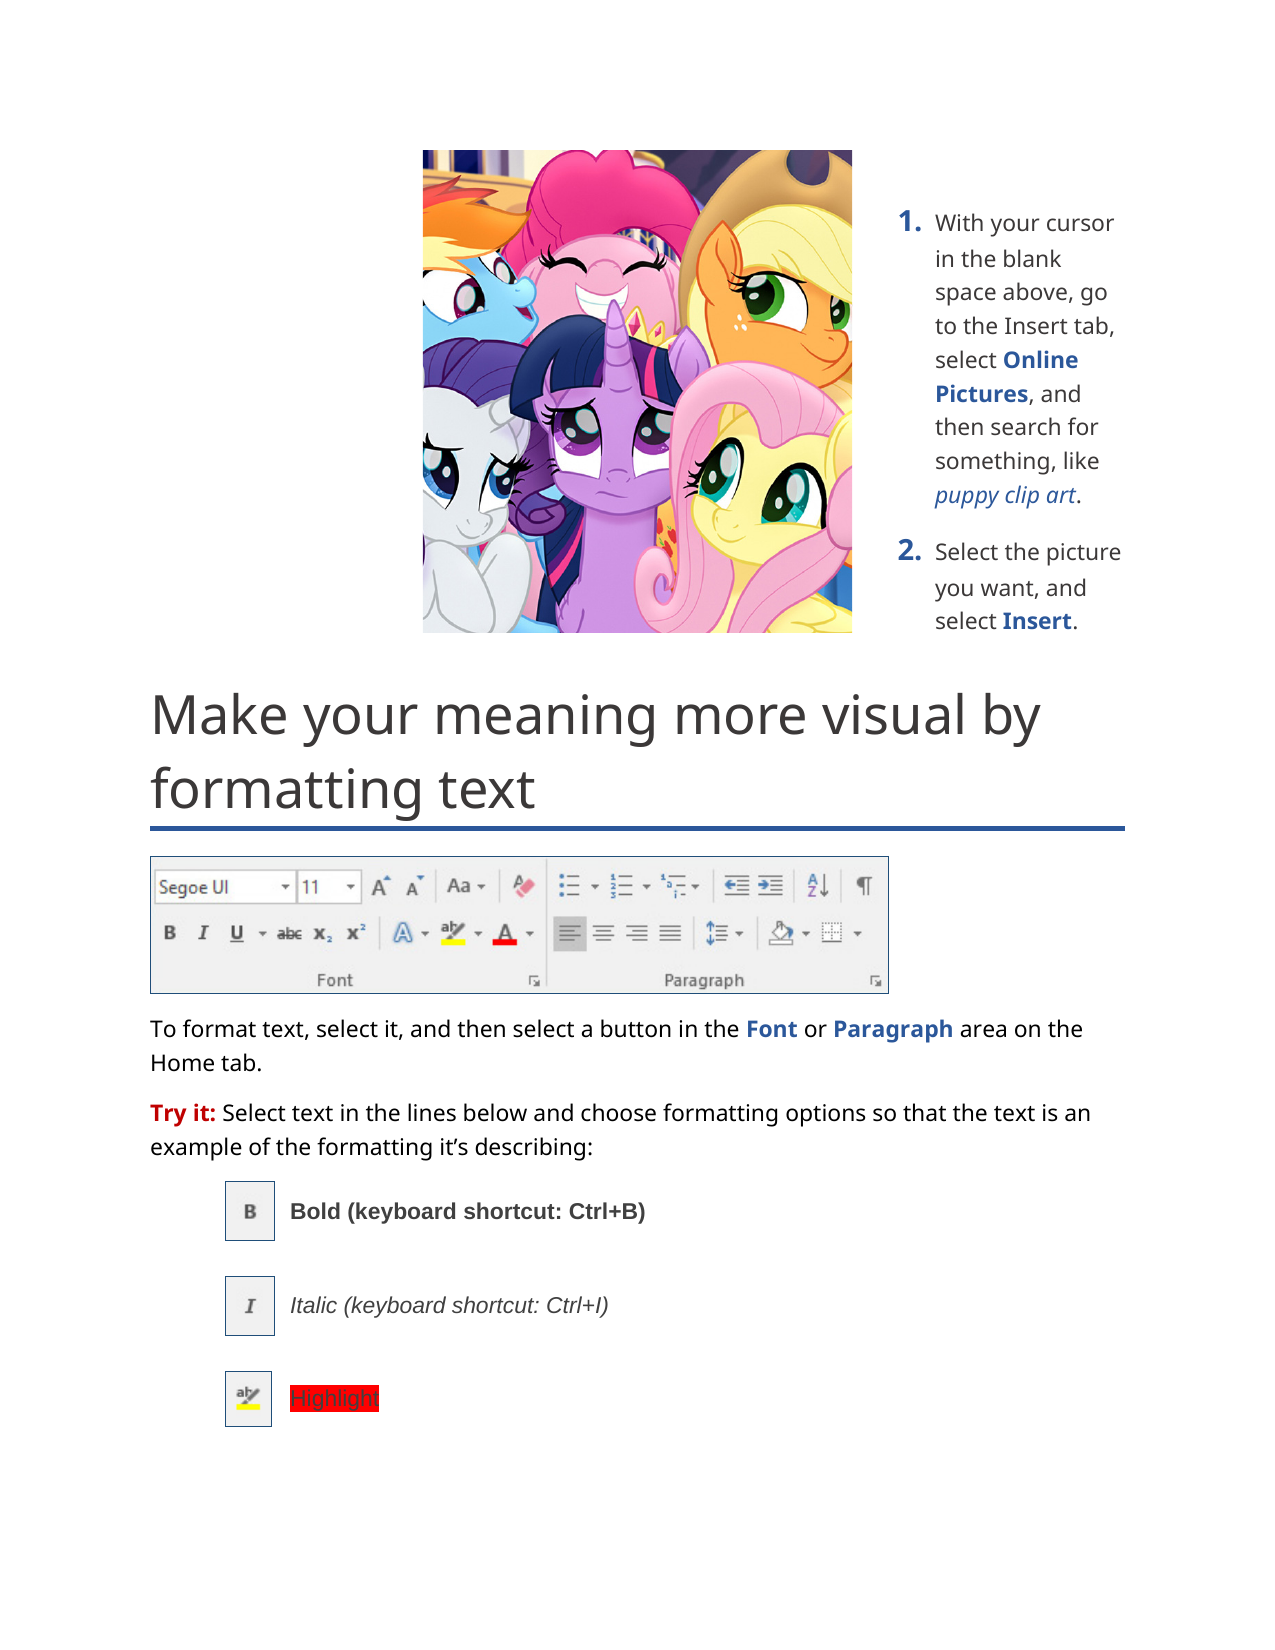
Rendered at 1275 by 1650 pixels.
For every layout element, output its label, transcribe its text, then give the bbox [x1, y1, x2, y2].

table_cell [150, 1259, 290, 1354]
table_cell Highlight [290, 1354, 1125, 1445]
list With your cursor in the blank space above, go to the Insert tab, select Online Pictures, and then search for something, like puppy clip art. [853, 200, 1125, 510]
table_header Bold (keyboard shortcut: Ctrl+B) [290, 1165, 1125, 1259]
picture [151, 857, 888, 993]
subtitle Make your meaning more visual by formatting text [150, 676, 1125, 826]
table_cell [150, 1354, 290, 1445]
list Select the picture you want, and select Insert. [195, 529, 1125, 636]
picture [226, 1372, 271, 1426]
picture [422, 150, 853, 633]
text To format text, select it, and then select a button in the Font or Paragraph area on the Home tab. [150, 1013, 1125, 1078]
picture [226, 1277, 274, 1335]
table_header [150, 1165, 290, 1259]
text Try it: Select text in the lines below and choose formatting options so that the text is an example of the formatting it’s describing: [150, 1097, 1125, 1162]
list [195, 200, 422, 510]
picture [226, 1182, 274, 1240]
table_cell Italic (keyboard shortcut: Ctrl+I) [290, 1259, 1125, 1354]
